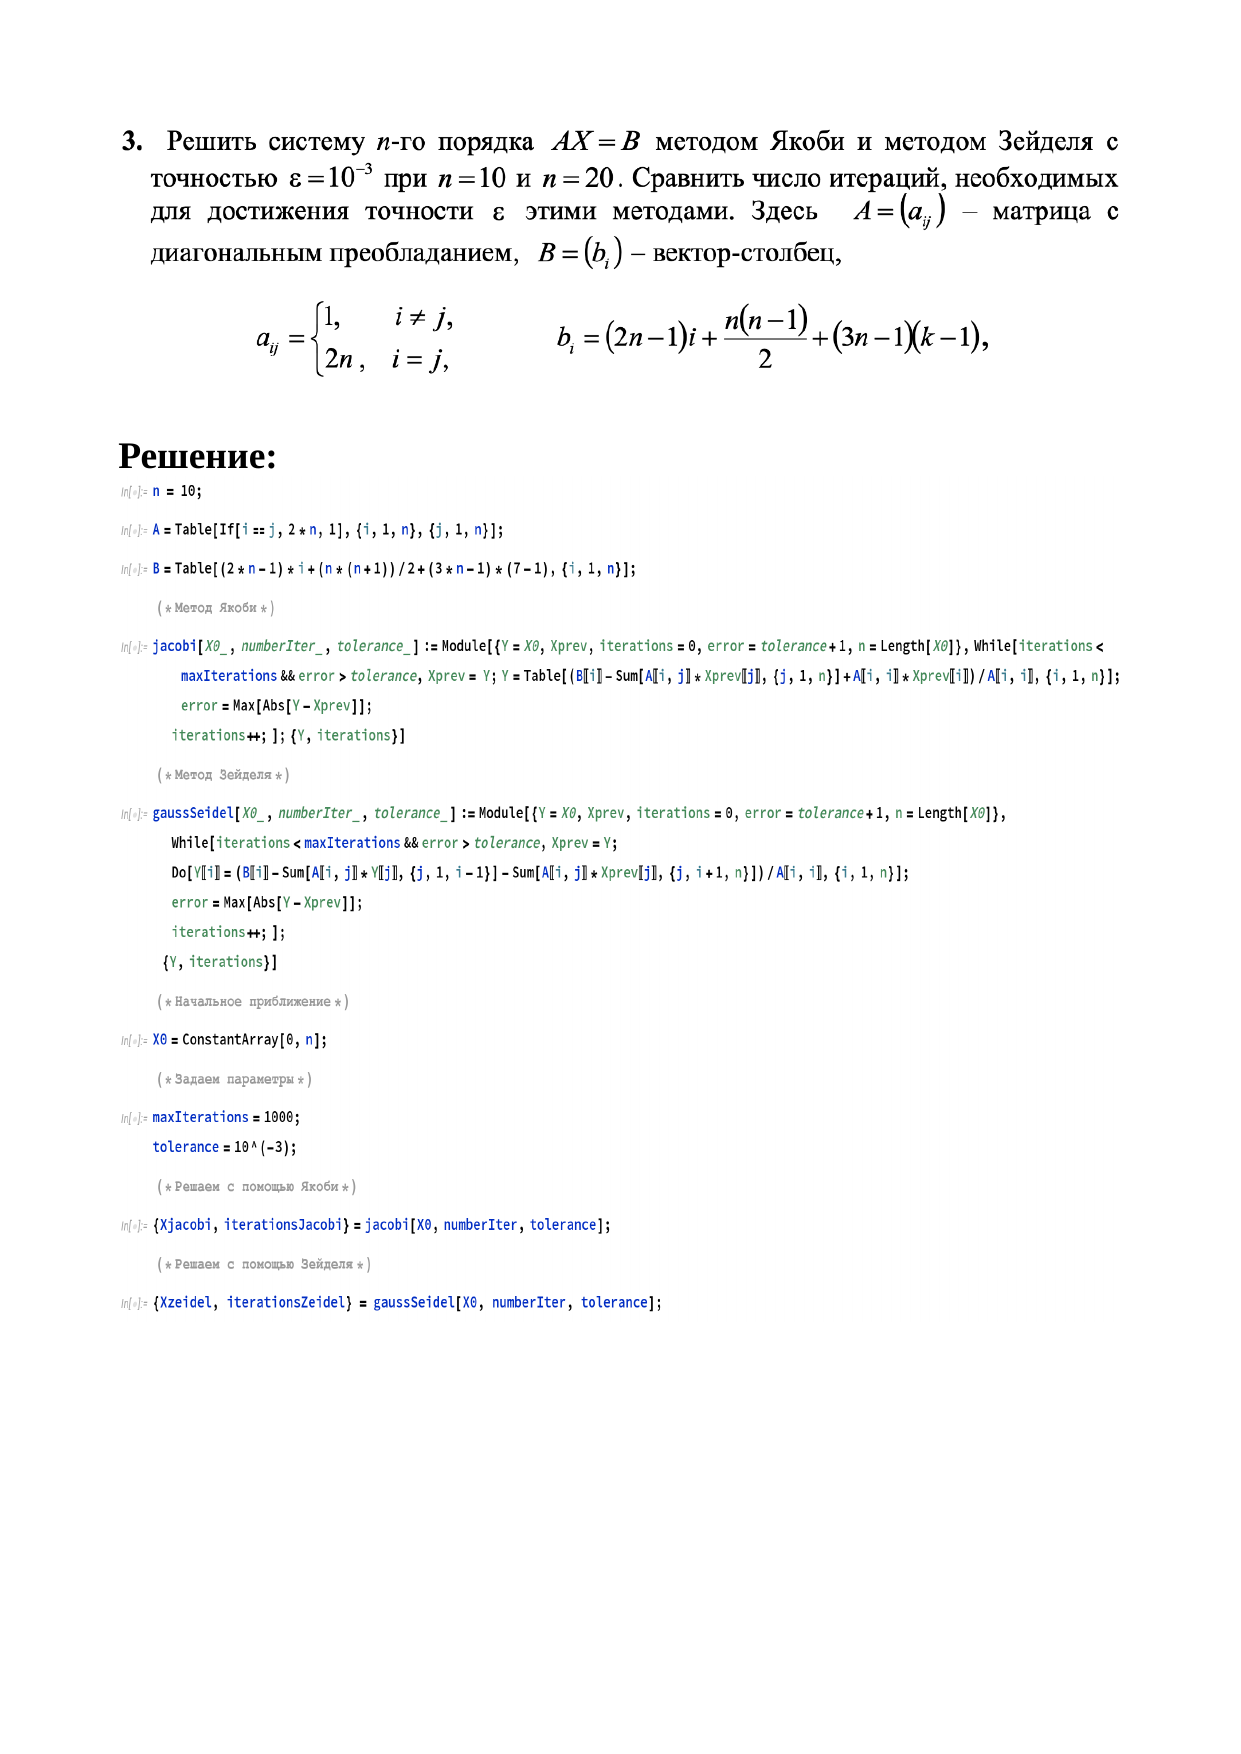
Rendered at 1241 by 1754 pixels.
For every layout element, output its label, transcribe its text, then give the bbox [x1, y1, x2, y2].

picture [118, 118, 1123, 391]
text Решение: [118, 391, 1122, 476]
picture [118, 476, 1123, 1322]
